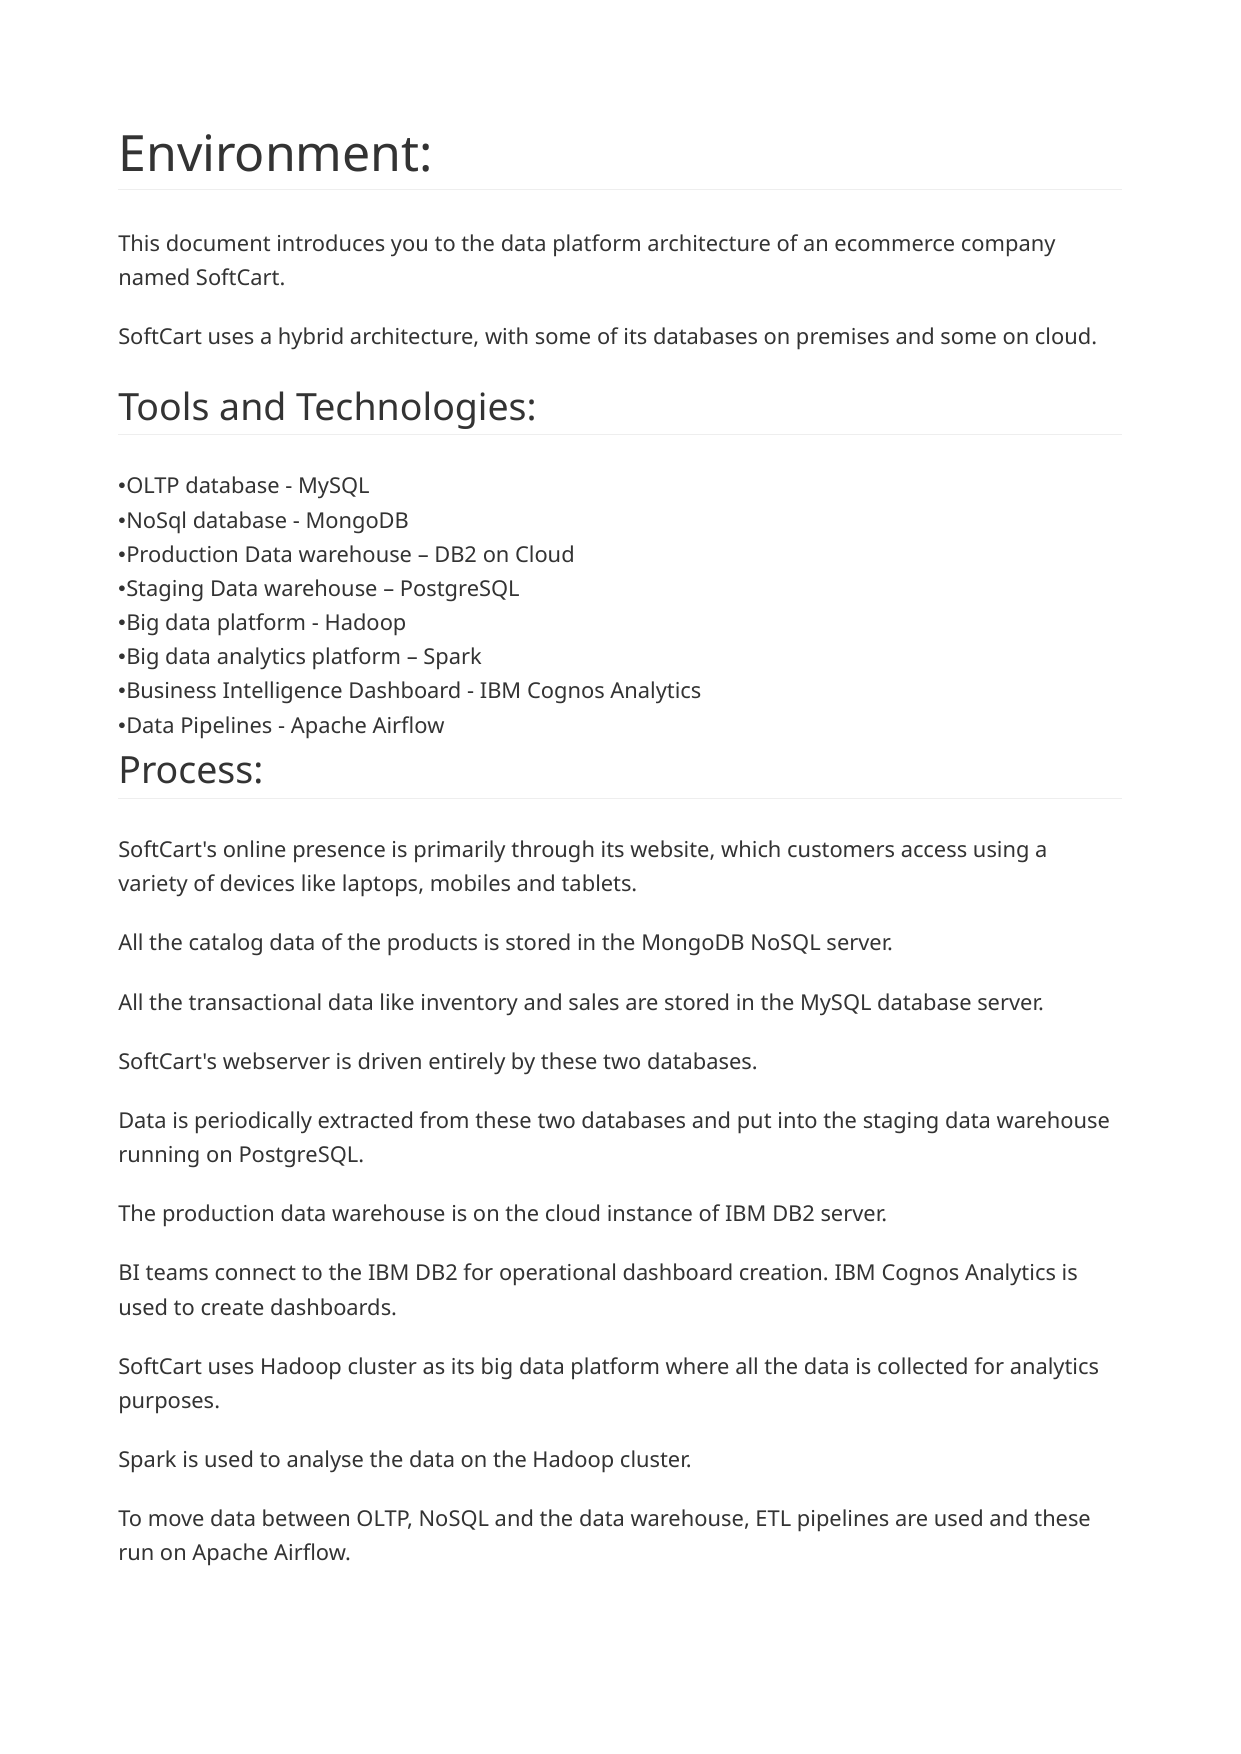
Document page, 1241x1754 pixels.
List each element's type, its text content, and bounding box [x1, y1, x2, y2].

list Big data platform - Hadoop [118, 607, 1122, 637]
text Data is periodically extracted from these two databases and put into the staging data warehouse running on PostgreSQL. [118, 1105, 1122, 1169]
text This document introduces you to the data platform architecture of an ecommerce company named SoftCart. [118, 228, 1122, 292]
text Spark is used to analyse the data on the Hadoop cluster. [118, 1444, 1122, 1474]
text BI teams connect to the IBM DB2 for operational dashboard creation. IBM Cognos Analytics is used to create dashboards. [118, 1257, 1122, 1321]
text SoftCart uses Hadoop cluster as its big data platform where all the data is collected for analytics purposes. [118, 1351, 1122, 1415]
list NoSql database - MongoDB [118, 505, 1122, 534]
text The production data warehouse is on the cloud instance of IBM DB2 server. [118, 1198, 1122, 1228]
text To move data between OLTP, NoSQL and the data warehouse, ETL pipelines are used and these run on Apache Airflow. [118, 1503, 1122, 1567]
text SoftCart's webserver is driven entirely by these two databases. [118, 1046, 1122, 1076]
text All the transactional data like inventory and sales are stored in the MySQL database server. [118, 987, 1122, 1016]
list Business Intelligence Dashboard - IBM Cognos Analytics [118, 676, 1122, 705]
list Data Pipelines - Apache Airflow [118, 710, 1122, 739]
list OLTP database - MySQL [118, 471, 1122, 500]
text SoftCart's online presence is primarily through its website, which customers access using a variety of devices like laptops, mobiles and tablets. [118, 834, 1122, 898]
text SoftCart uses a hybrid architecture, with some of its databases on premises and some on cloud. [118, 321, 1122, 351]
list Big data analytics platform – Spark [118, 641, 1122, 671]
subtitle Environment: [118, 118, 1122, 189]
list Production Data warehouse – DB2 on Cloud [118, 539, 1122, 569]
subtitle Process: [118, 744, 1122, 798]
subtitle Tools and Technologies: [118, 380, 1122, 434]
list Staging Data warehouse – PostgreSQL [118, 573, 1122, 603]
text All the catalog data of the products is stored in the MongoDB NoSQL server. [118, 927, 1122, 957]
